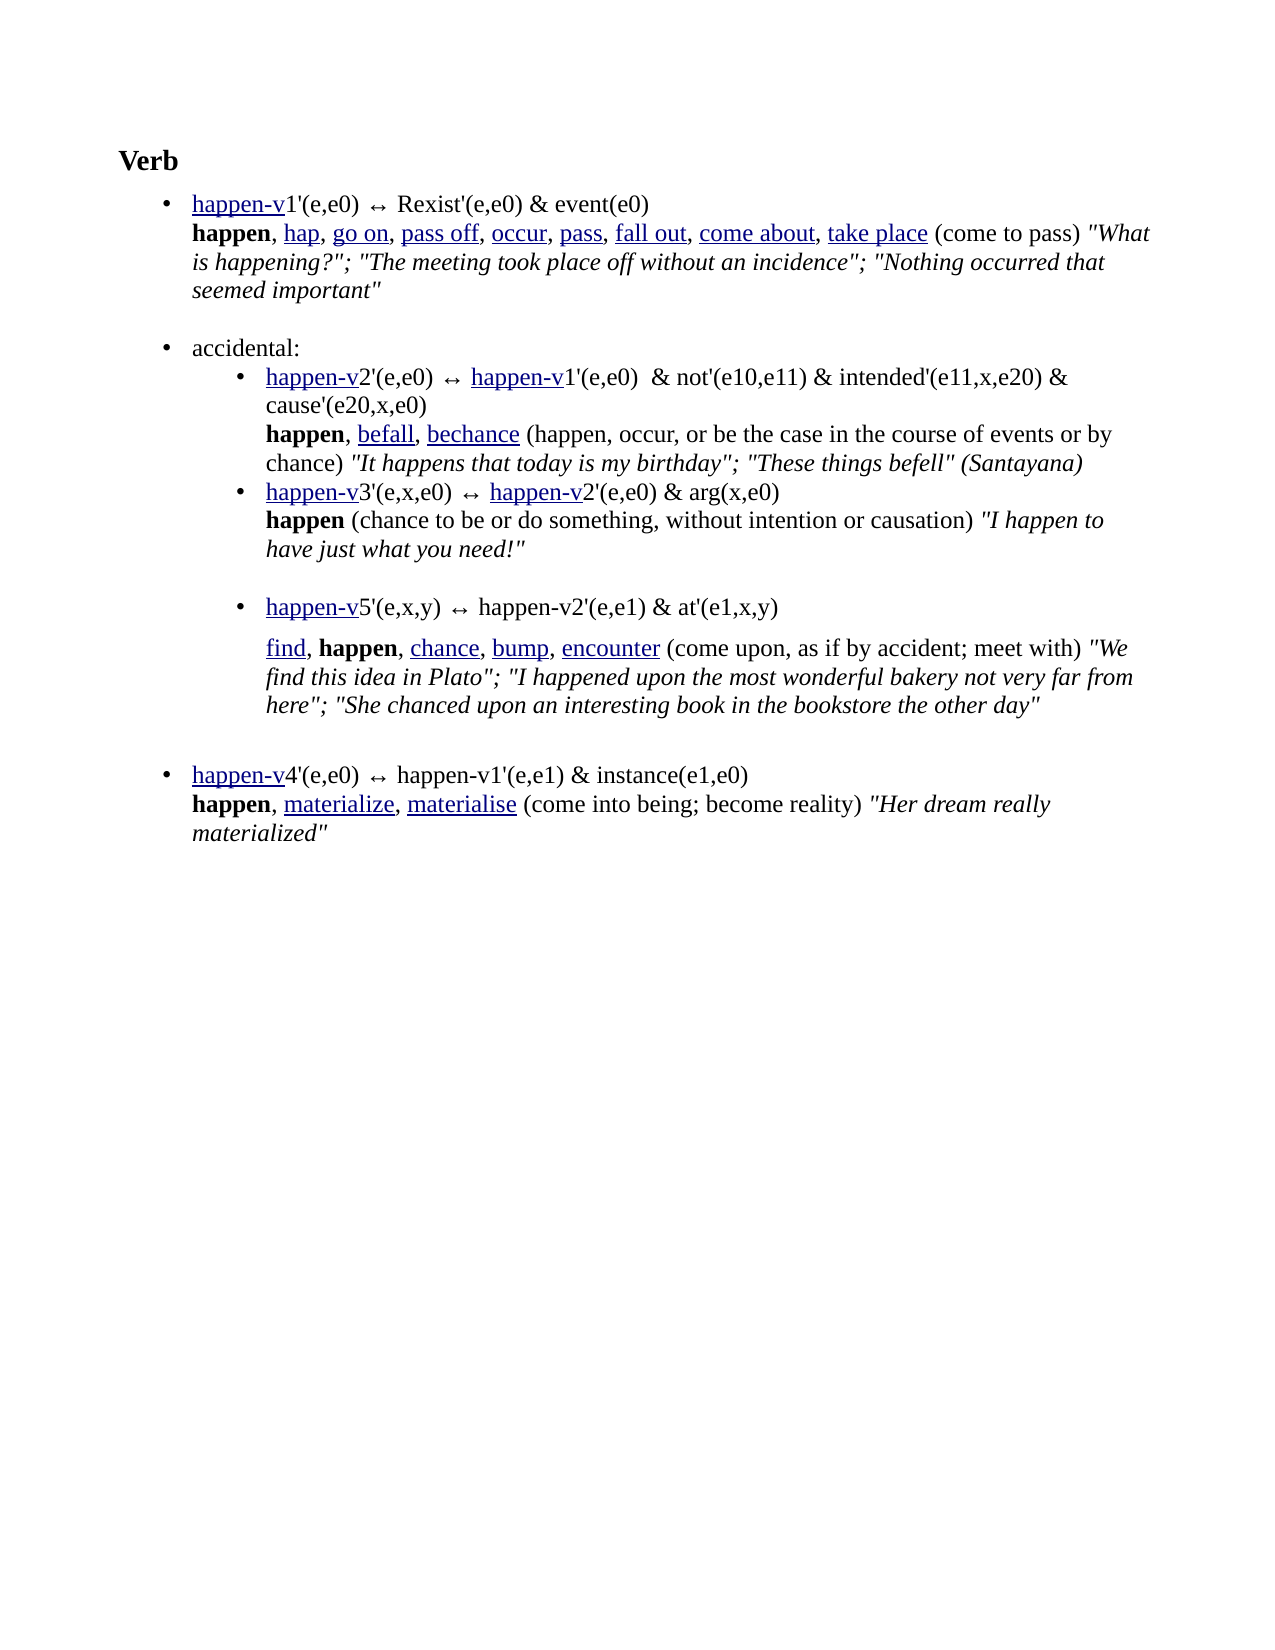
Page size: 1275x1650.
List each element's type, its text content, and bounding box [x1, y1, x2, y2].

list accidental: [162, 333, 1157, 362]
list find, happen, chance, bump, encounter (come upon, as if by accident; meet with) "We find this idea in Plato"; "I happened upon the most wonderful bakery not very far from here"; "She chanced upon an interesting book in the bookstore the other day" [236, 633, 1157, 719]
list happen, materialize, materialise (come into being; become reality) "Her dream really materialized" [162, 789, 1157, 847]
list happen (chance to be or do something, without intention or causation) "I happen to have just what you need!" [236, 505, 1157, 563]
list happen-v4'(e,e0) ↔ happen-v1'(e,e1) & instance(e1,e0) [162, 760, 1157, 789]
list happen, befall, bechance (happen, occur, or be the case in the course of events or by chance) "It happens that today is my birthday"; "These things befell" (Santayana) [236, 419, 1157, 477]
list happen-v1'(e,e0) ↔ Rexist'(e,e0) & event(e0) [162, 189, 1157, 218]
list happen-v2'(e,e0) ↔ happen-v1'(e,e0) & not'(e10,e11) & intended'(e11,x,e20) & cause'(e20,x,e0) [236, 362, 1157, 419]
list happen, hap, go on, pass off, occur, pass, fall out, come about, take place (come to pass) "What is happening?"; "The meeting took place off without an incidence"; "Nothing occurred that seemed important" [162, 218, 1157, 304]
subtitle Verb [118, 143, 1157, 177]
list happen-v5'(e,x,y) ↔ happen-v2'(e,e1) & at'(e1,x,y) [236, 592, 1157, 620]
list happen-v3'(e,x,e0) ↔ happen-v2'(e,e0) & arg(x,e0) [236, 477, 1157, 505]
